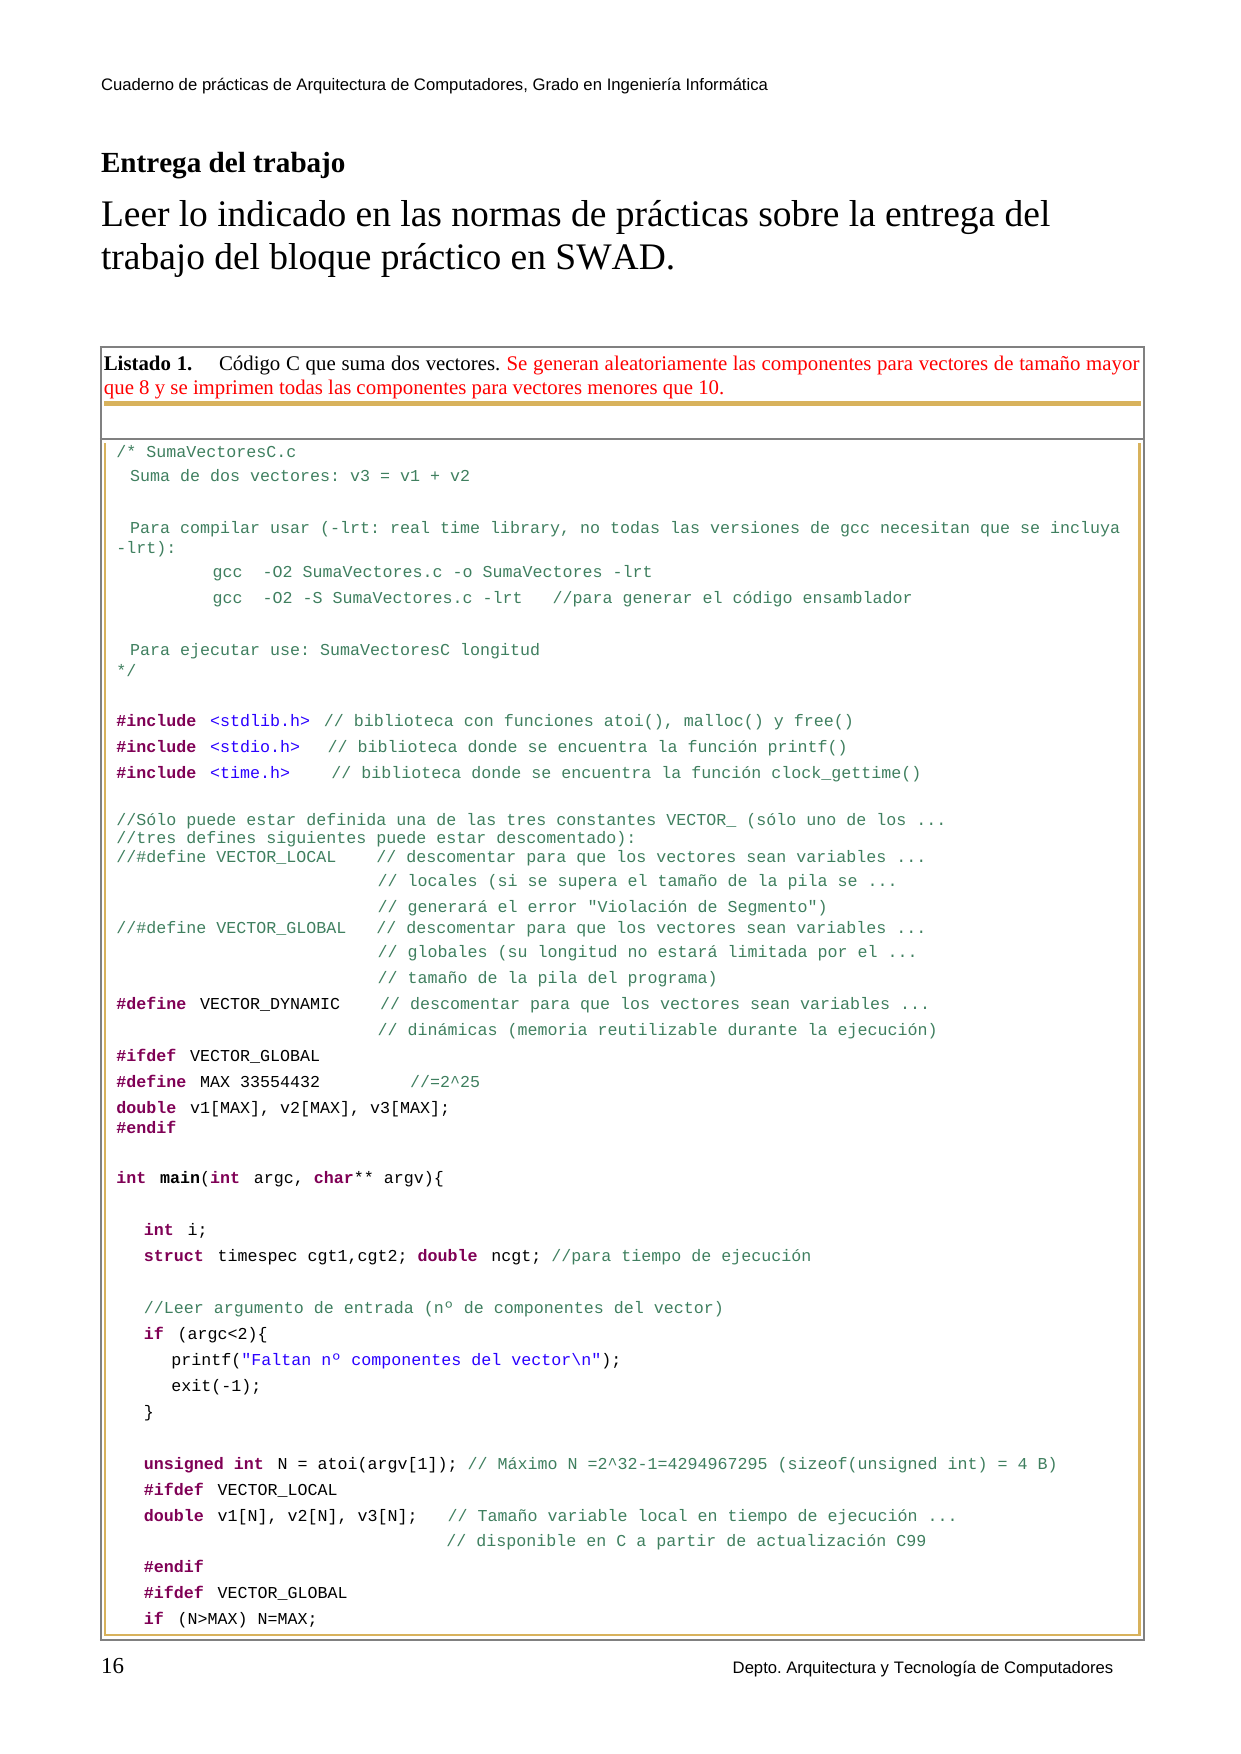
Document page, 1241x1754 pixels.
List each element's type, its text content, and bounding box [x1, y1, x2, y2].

subtitle Entrega del trabajo [101, 146, 1143, 179]
table_cell /* SumaVectoresC.c Suma de dos vectores: v3 = v1 + v2 Para compilar usar (-lrt: real time library, no todas las versiones de gcc necesitan que se incluya -lrt): gcc -O2 SumaVectores.c -o SumaVectores -lrt gcc -O2 -S SumaVectores.c -lrt //para generar el código ensamblador Para ejecutar use: SumaVectoresC longitud */ #include <stdlib.h> // biblioteca con funciones atoi(), malloc() y free() #include <stdio.h> // biblioteca donde se encuentra la función printf() #include <time.h> // biblioteca donde se encuentra la función clock_gettime() //Sólo puede estar definida una de las tres constantes VECTOR_ (sólo uno de los ... //tres defines siguientes puede estar descomentado): //#define VECTOR_LOCAL // descomentar para que los vectores sean variables ... // locales (si se supera el tamaño de la pila se ... // generará el error "Violación de Segmento") //#define VECTOR_GLOBAL // descomentar para que los vectores sean variables ... // globales (su longitud no estará limitada por el ... // tamaño de la pila del programa) #define VECTOR_DYNAMIC // descomentar para que los vectores sean variables ... // dinámicas (memoria reutilizable durante la ejecución) #ifdef VECTOR_GLOBAL #define MAX 33554432 //=2^25 double v1[MAX], v2[MAX], v3[MAX]; #endif int main(int argc, char** argv){ int i; struct timespec cgt1,cgt2; double ncgt; //para tiempo de ejecución //Leer argumento de entrada (nº de componentes del vector) if (argc<2){ printf("Faltan nº componentes del vector\n"); exit(-1); } unsigned int N = atoi(argv[1]); // Máximo N =2^32-1=4294967295 (sizeof(unsigned int) = 4 B) #ifdef VECTOR_LOCAL double v1[N], v2[N], v3[N]; // Tamaño variable local en tiempo de ejecución ... // disponible en C a partir de actualización C99 #endif #ifdef VECTOR_GLOBAL if (N>MAX) N=MAX; [102, 440, 1143, 1639]
table_header Listado 1. Código C que suma dos vectores. Se generan aleatoriamente las componentes para vectores de tamaño mayor que 8 y se imprimen todas las componentes para vectores menores que 10. [102, 348, 1143, 438]
text Leer lo indicado en las normas de prácticas sobre la entrega del trabajo del bloque práctico en SWAD. [101, 192, 1143, 278]
